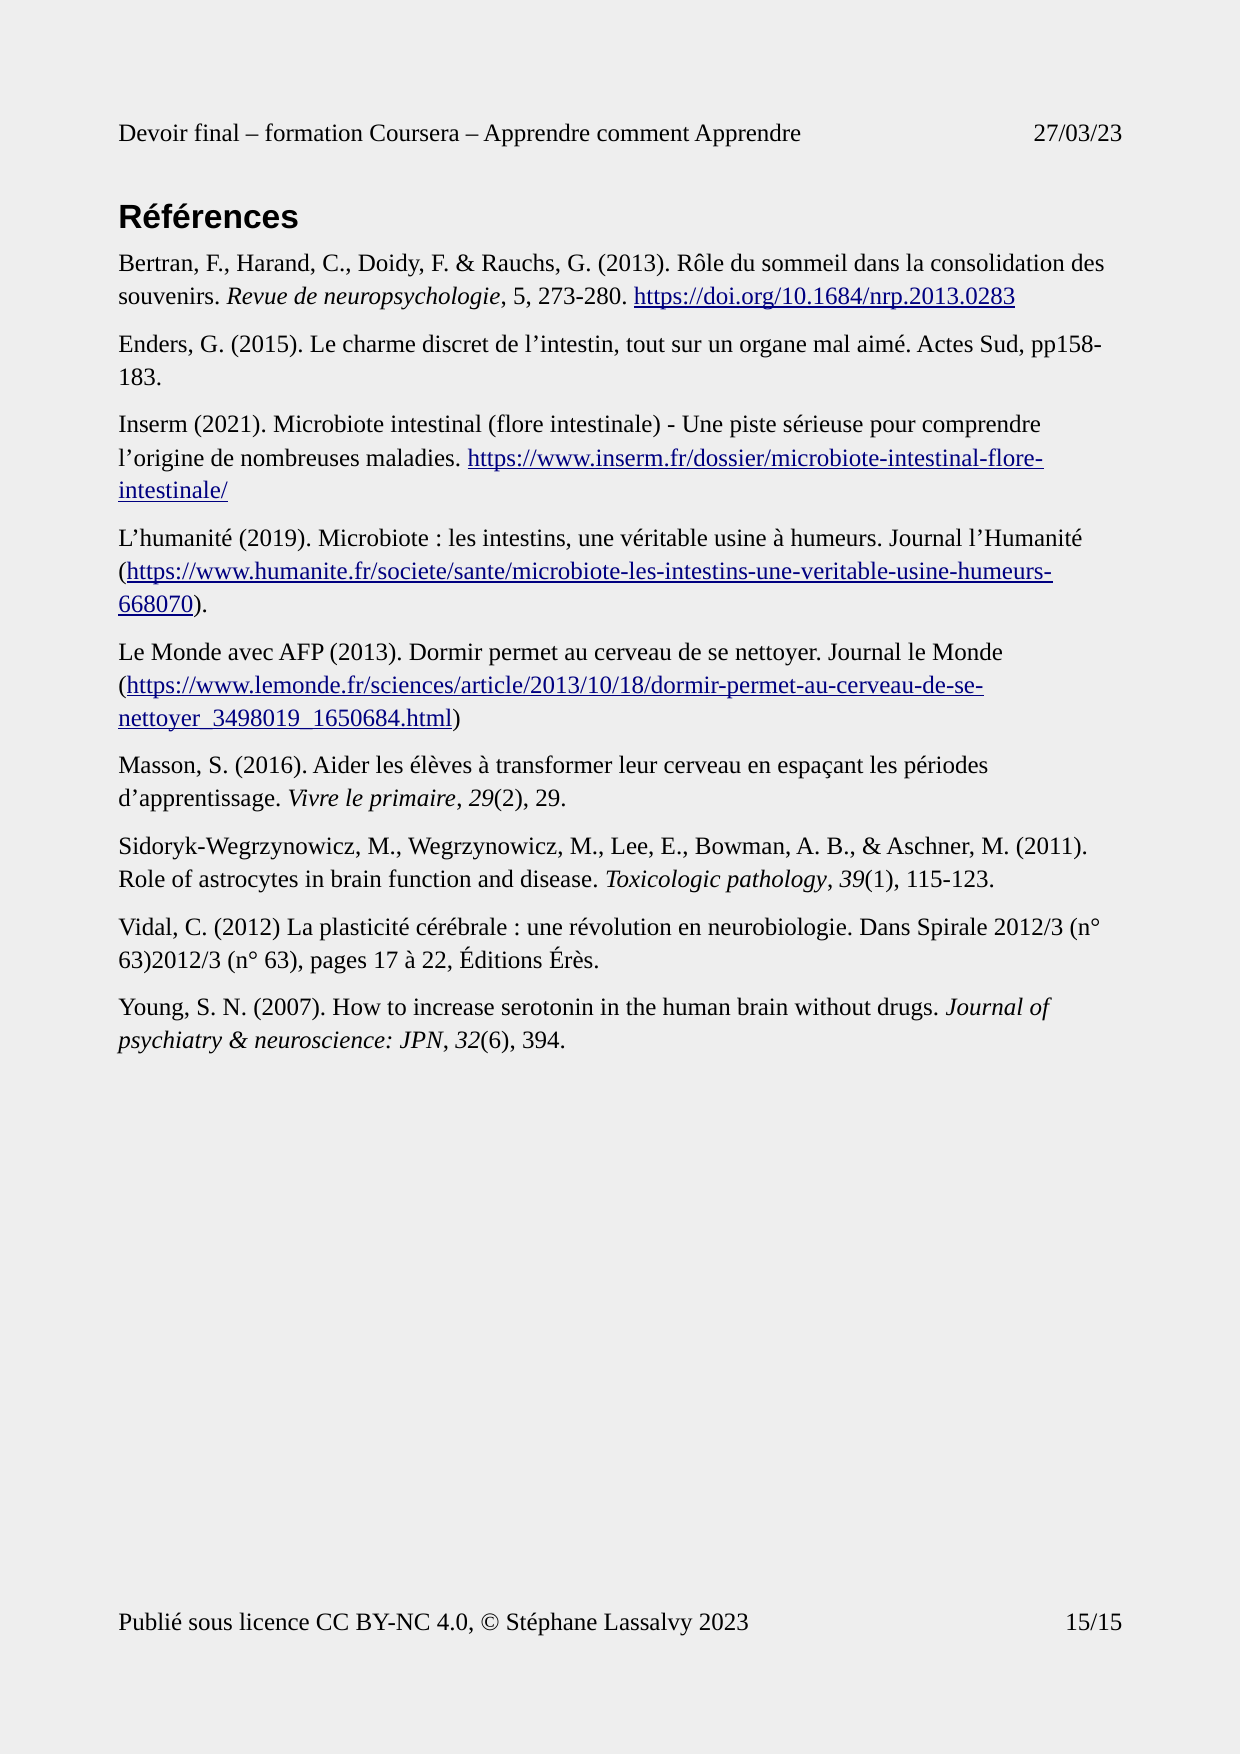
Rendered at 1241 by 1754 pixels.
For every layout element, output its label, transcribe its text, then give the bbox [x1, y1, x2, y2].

text Young, S. N. (2007). How to increase serotonin in the human brain without drugs. Journal of psychiatry & neuroscience: JPN, 32(6), 394. [118, 992, 1122, 1054]
text Bertran, F., Harand, C., Doidy, F. & Rauchs, G. (2013). Rôle du sommeil dans la consolidation des souvenirs. Revue de neuropsychologie, 5, 273-280. https://doi.org/10.1684/nrp.2013.0283 [118, 248, 1122, 310]
text L’humanité (2019). Microbiote : les intestins, une véritable usine à humeurs. Journal l’Humanité (https://www.humanite.fr/societe/sante/microbiote-les-intestins-une-veritable-usine-humeurs-668070). [118, 523, 1122, 618]
text Le Monde avec AFP (2013). Dormir permet au cerveau de se nettoyer. Journal le Monde (https://www.lemonde.fr/sciences/article/2013/10/18/dormir-permet-au-cerveau-de-se-nettoyer_3498019_1650684.html) [118, 637, 1122, 732]
text Masson, S. (2016). Aider les élèves à transformer leur cerveau en espaçant les périodes d’apprentissage. Vivre le primaire, 29(2), 29. [118, 751, 1122, 812]
text Inserm (2021). Microbiote intestinal (flore intestinale) - Une piste sérieuse pour comprendre l’origine de nombreuses maladies. https://www.inserm.fr/dossier/microbiote-intestinal-flore-intestinale/ [118, 409, 1122, 504]
text Sidoryk-Wegrzynowicz, M., Wegrzynowicz, M., Lee, E., Bowman, A. B., & Aschner, M. (2011). Role of astrocytes in brain function and disease. Toxicologic pathology, 39(1), 115-123. [118, 831, 1122, 893]
subtitle Références [118, 197, 1122, 236]
text Enders, G. (2015). Le charme discret de l’intestin, tout sur un organe mal aimé. Actes Sud, pp158-183. [118, 329, 1122, 391]
text Vidal, C. (2012) La plasticité cérébrale : une révolution en neurobiologie. Dans Spirale 2012/3 (n° 63)2012/3 (n° 63), pages 17 à 22, Éditions Érès. [118, 912, 1122, 973]
